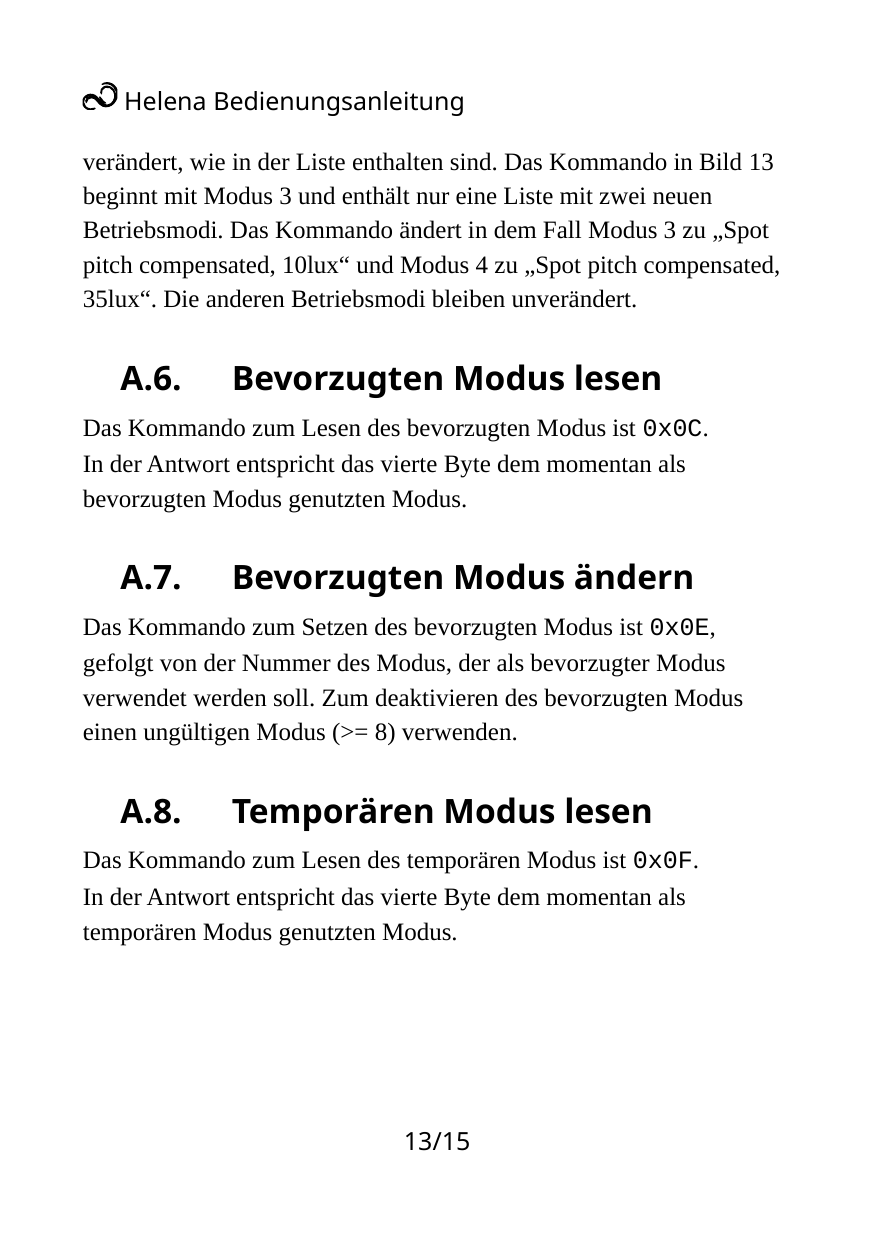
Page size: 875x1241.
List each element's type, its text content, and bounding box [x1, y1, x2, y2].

subtitle Bevorzugten Modus ändern [120, 554, 791, 599]
text Das Kommando zum Lesen des bevorzugten Modus ist 0x0C. In der Antwort entspricht das vierte Byte dem momentan als bevorzugten Modus genutzten Modus. [83, 413, 791, 512]
subtitle Temporären Modus lesen [120, 787, 791, 833]
text Das Kommando zum Lesen des temporären Modus ist 0x0F. In der Antwort entspricht das vierte Byte dem momentan als temporären Modus genutzten Modus. [83, 846, 791, 945]
text Das Kommando zum Setzen des bevorzugten Modus ist 0x0E, gefolgt von der Nummer des Modus, der als bevorzugter Modus verwendet werden soll. Zum deaktivieren des bevorzugten Modus einen ungültigen Modus (>= 8) verwenden. [83, 612, 791, 746]
text verändert, wie in der Liste enthalten sind. Das Kommando in Bild 13 beginnt mit Modus 3 und enthält nur eine Liste mit zwei neuen Betriebsmodi. Das Kommando ändert in dem Fall Modus 3 zu „Spot pitch compensated, 10lux“ und Modus 4 zu „Spot pitch compensated, 35lux“. Die anderen Betriebsmodi bleiben unverändert. [83, 147, 791, 313]
subtitle Bevorzugten Modus lesen [120, 354, 791, 400]
